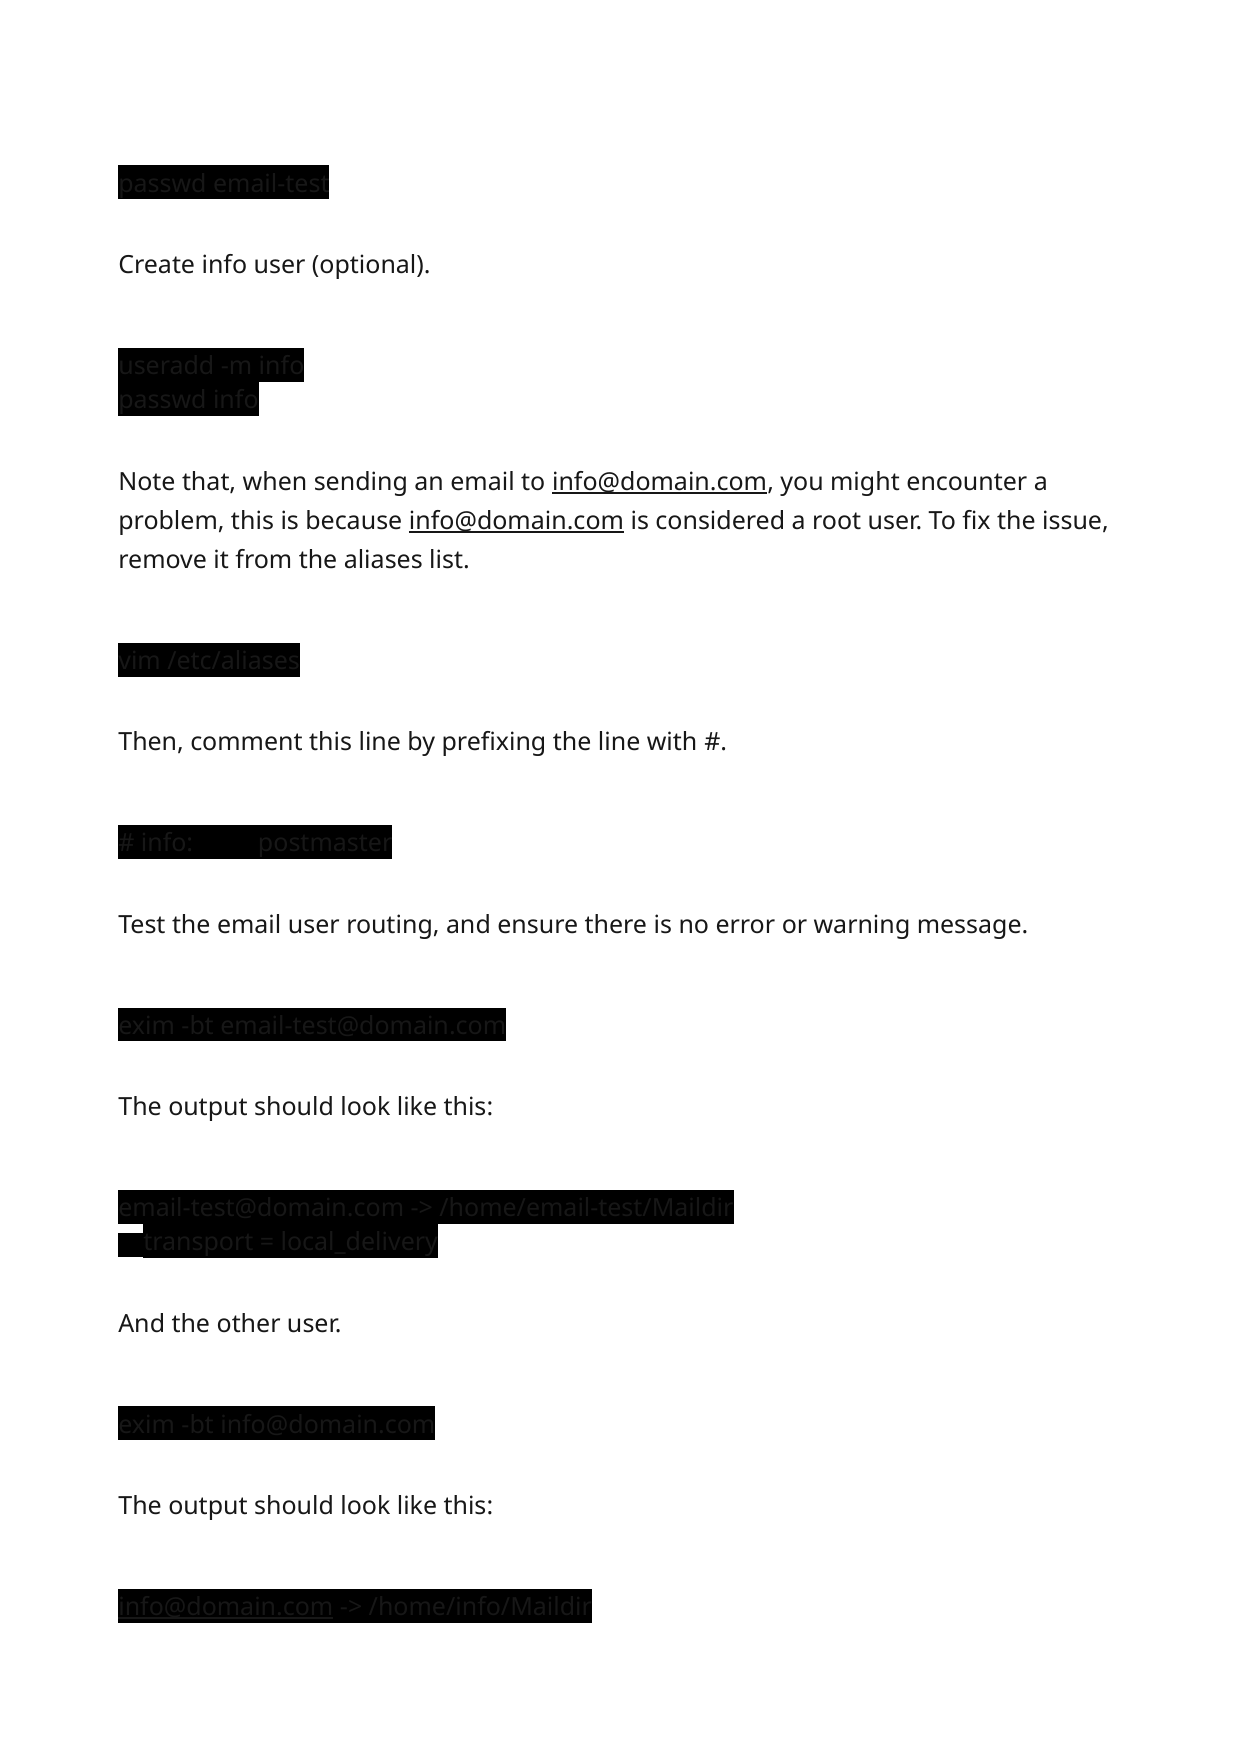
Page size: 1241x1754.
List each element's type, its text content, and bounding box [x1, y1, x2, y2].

text transport = local_delivery [118, 1224, 1122, 1258]
text Test the email user routing, and ensure there is no error or warning message. [118, 906, 1122, 940]
text The output should look like this: [118, 1089, 1122, 1123]
text email-test@domain.com -> /home/email-test/Maildir [118, 1190, 1122, 1224]
text passwd email-test [118, 165, 1122, 199]
text Note that, when sending an email to info@domain.com, you might encounter a problem, this is because info@domain.com is considered a root user. To fix the issue, remove it from the aliases list. [118, 463, 1122, 576]
text Create info user (optional). [118, 247, 1122, 281]
text And the other user. [118, 1305, 1122, 1339]
text passwd info [118, 382, 1122, 416]
text vim /etc/aliases [118, 643, 1122, 677]
text Then, comment this line by prefixing the line with #. [118, 724, 1122, 758]
text exim -bt info@domain.com [118, 1406, 1122, 1440]
text useradd -m info [118, 348, 1122, 382]
text exim -bt email-test@domain.com [118, 1007, 1122, 1041]
text info@domain.com -> /home/info/Maildir [118, 1589, 1122, 1623]
text The output should look like this: [118, 1488, 1122, 1522]
text # info: postmaster [118, 825, 1122, 859]
